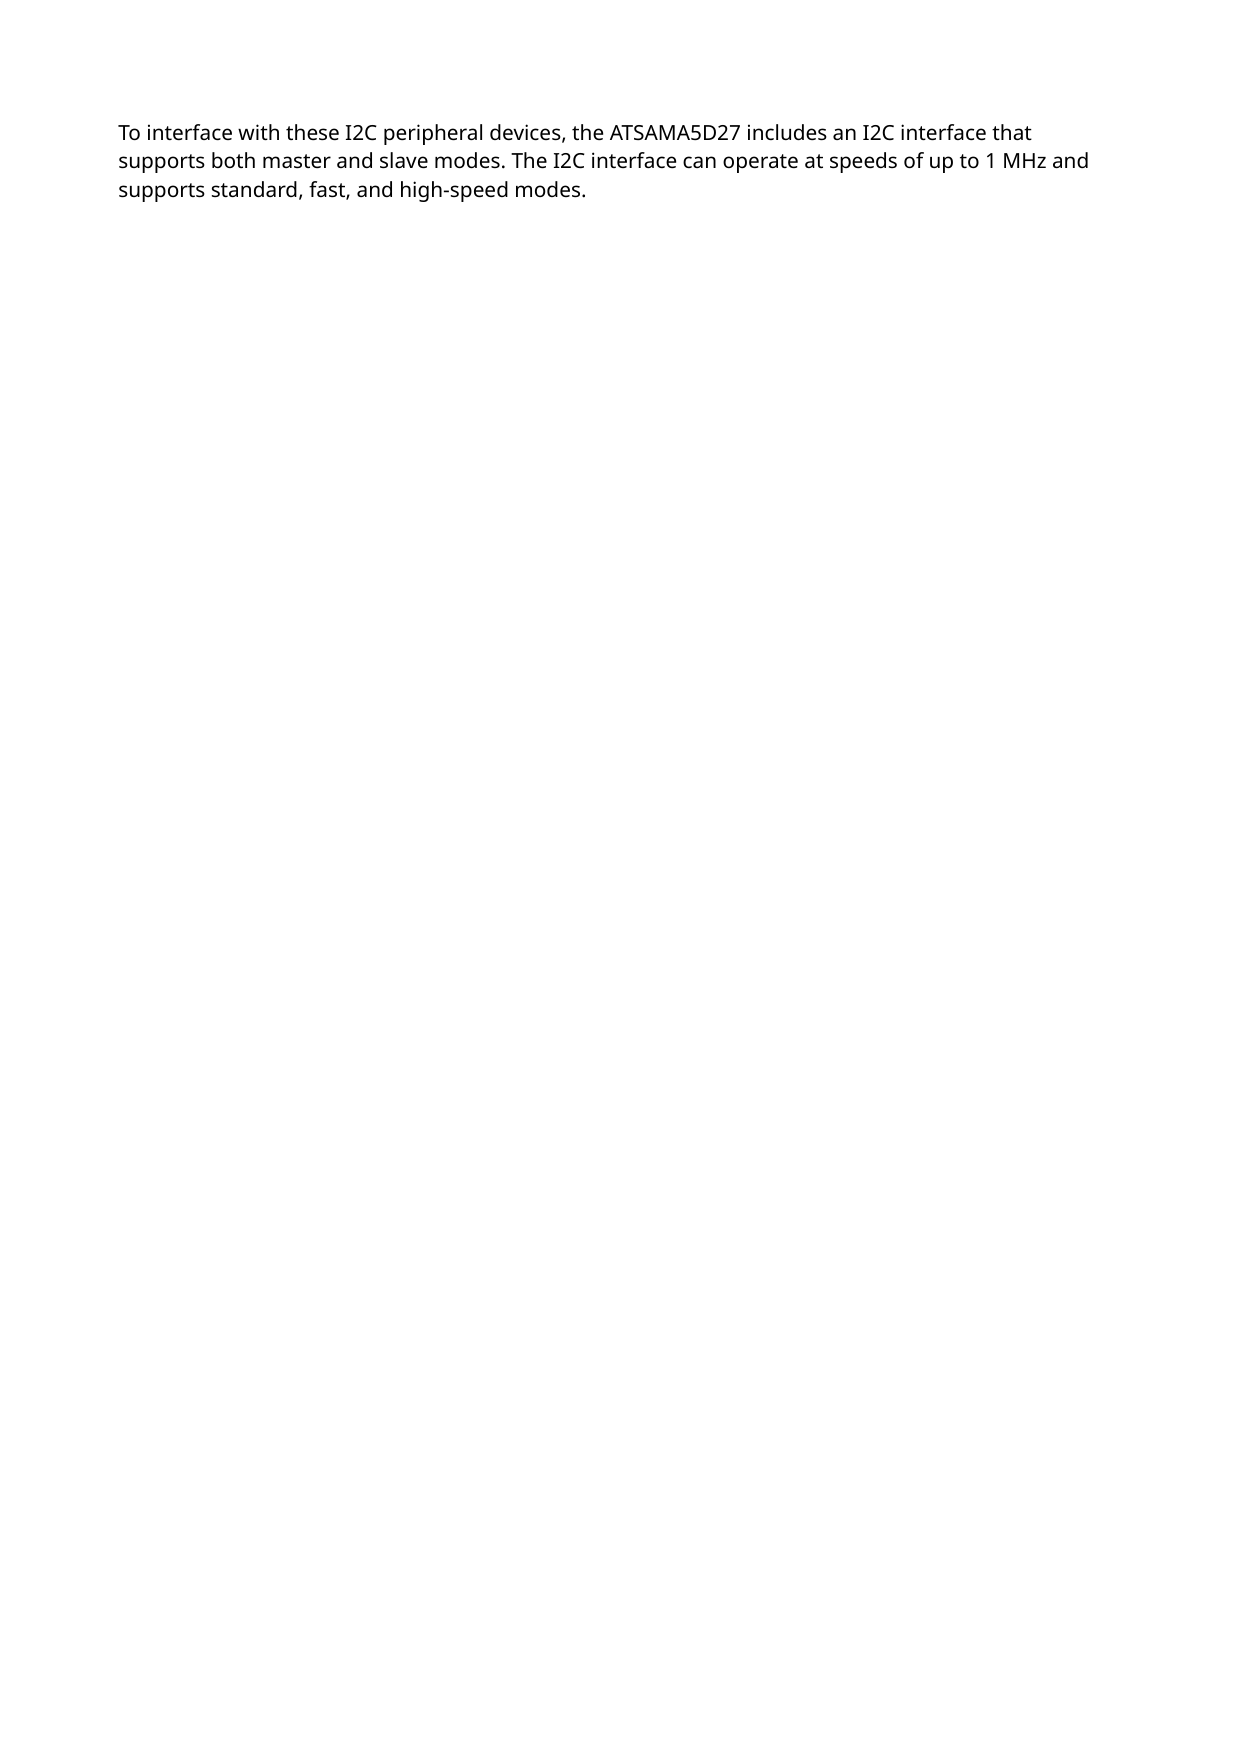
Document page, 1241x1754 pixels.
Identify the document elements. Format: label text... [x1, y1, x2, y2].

text To interface with these I2C peripheral devices, the ATSAMA5D27 includes an I2C interface that supports both master and slave modes. The I2C interface can operate at speeds of up to 1 MHz and supports standard, fast, and high-speed modes. [118, 118, 1122, 203]
